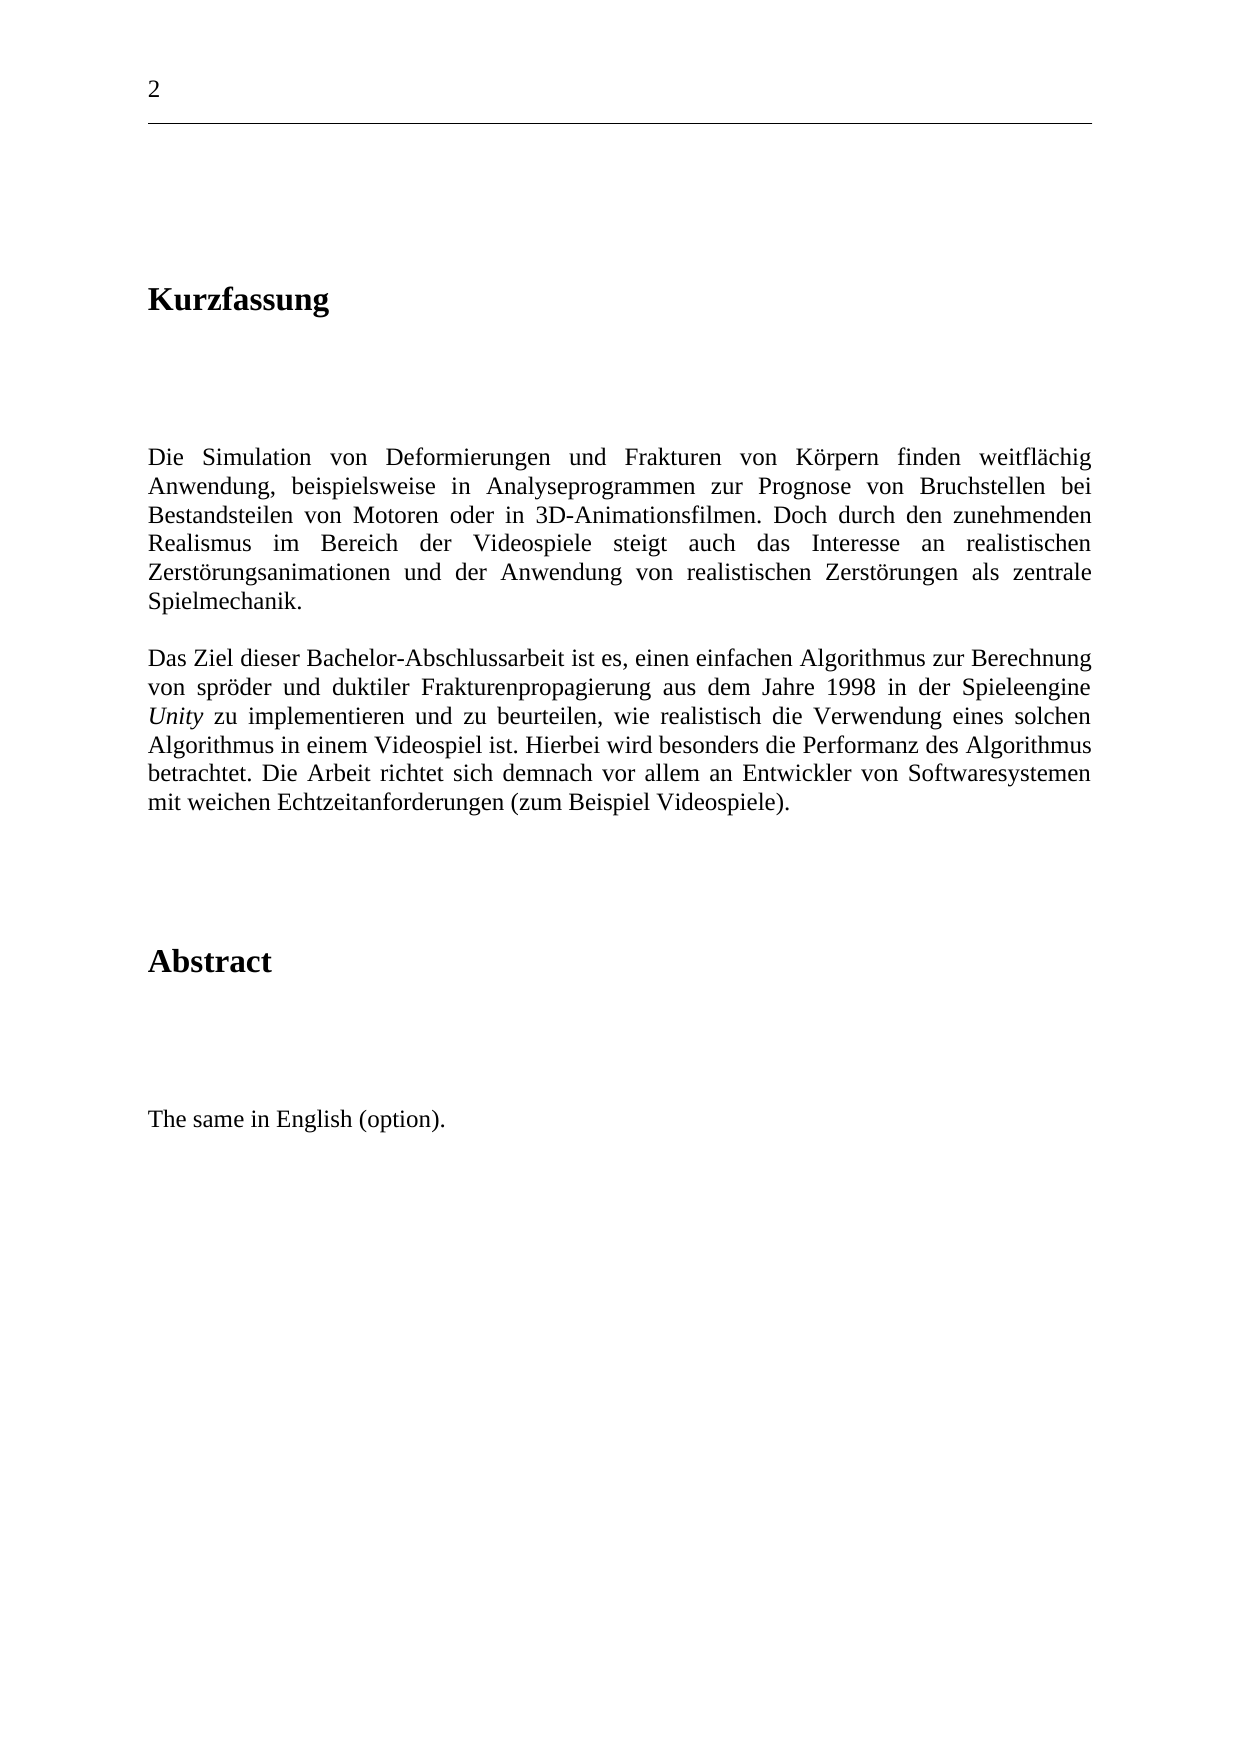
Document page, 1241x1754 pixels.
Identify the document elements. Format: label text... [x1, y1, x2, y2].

text Die Simulation von Deformierungen und Frakturen von Körpern finden weitflächig Anwendung, beispielsweise in Analyseprogrammen zur Prognose von Bruchstellen bei Bestandsteilen von Motoren oder in 3D-Animationsfilmen. Doch durch den zunehmenden Realismus im Bereich der Videospiele steigt auch das Interesse an realistischen Zerstörungsanimationen und der Anwendung von realistischen Zerstörungen als zentrale Spielmechanik. [148, 442, 1092, 615]
text Das Ziel dieser Bachelor-Abschlussarbeit ist es, einen einfachen Algorithmus zur Berechnung von spröder und duktiler Frakturenpropagierung aus dem Jahre 1998 in der Spieleengine Unity zu implementieren und zu beurteilen, wie realistisch die Verwendung eines solchen Algorithmus in einem Videospiel ist. Hierbei wird besonders die Performanz des Algorithmus betrachtet. Die Arbeit richtet sich demnach vor allem an Entwickler von Softwaresystemen mit weichen Echtzeitanforderungen (zum Beispiel Videospiele). [148, 643, 1092, 816]
text The same in English (option). [148, 1104, 1092, 1133]
text Abstract [148, 941, 1092, 979]
text Kurzfassung [148, 279, 1092, 317]
